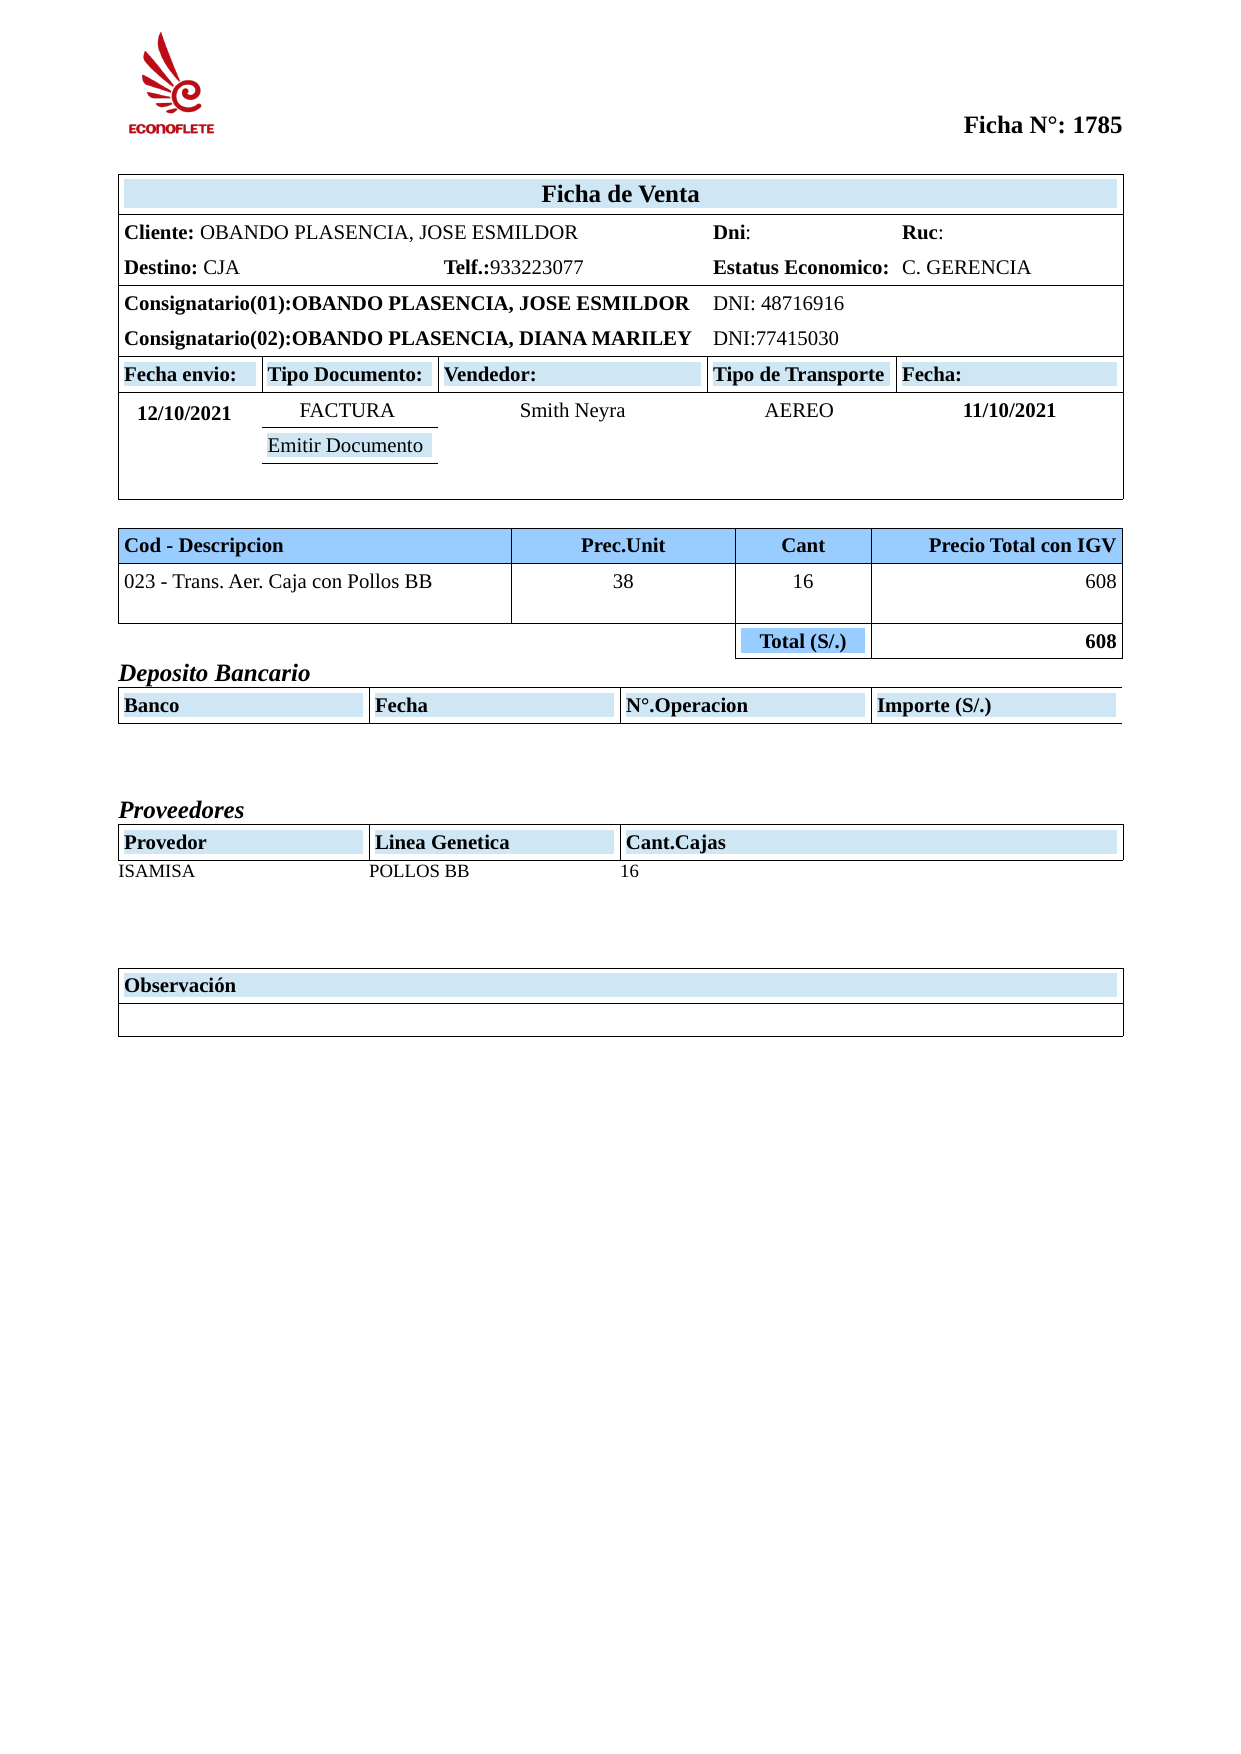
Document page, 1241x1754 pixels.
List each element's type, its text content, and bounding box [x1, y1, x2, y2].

table_header Linea Genetica [370, 825, 620, 859]
table_cell [118, 946, 369, 967]
table_cell Consignatario(02):OBANDO PLASENCIA, DIANA MARILEY [119, 321, 707, 356]
table_cell POLLOS BB [369, 861, 620, 881]
table_cell Ruc: [896, 215, 1123, 249]
table_cell Tipo Documento: [263, 357, 438, 392]
table_header Precio Total con IGV [872, 529, 1122, 563]
table_cell 023 - Trans. Aer. Caja con Pollos BB [119, 564, 511, 623]
table_cell [118, 724, 369, 747]
table_cell [620, 724, 871, 747]
table_cell 16 [620, 861, 1123, 881]
table_cell C. GERENCIA [896, 249, 1123, 285]
table_cell [620, 771, 871, 795]
table_cell 608 [872, 564, 1122, 623]
table_cell [871, 724, 1122, 747]
table_cell Fecha envio: [119, 357, 262, 392]
table_cell Telf.:933223077 [438, 249, 707, 285]
table_cell Fecha: [897, 357, 1123, 392]
table_header Cant.Cajas [621, 825, 1123, 859]
text Deposito Bancario [118, 658, 1122, 687]
table_cell [369, 903, 620, 924]
picture [118, 31, 225, 134]
table_cell [118, 624, 511, 658]
table_cell [620, 924, 1123, 946]
table_cell [118, 881, 369, 903]
table_cell [118, 924, 369, 946]
table_cell [262, 464, 438, 498]
table_cell Consignatario(01):OBANDO PLASENCIA, JOSE ESMILDOR [119, 286, 707, 321]
table_cell Destino: CJA [119, 249, 438, 285]
table_cell Estatus Economico: [707, 249, 896, 285]
table_cell DNI: 48716916 [707, 286, 1123, 321]
text Proveedores [118, 795, 1122, 824]
table_cell [118, 771, 369, 795]
table_cell Tipo de Transporte [708, 357, 896, 392]
table_cell Emitir Documento [262, 428, 438, 463]
table_cell 11/10/2021 [896, 393, 1123, 498]
table_cell [369, 881, 620, 903]
table_cell ISAMISA [118, 861, 369, 881]
table_cell [871, 747, 1122, 771]
table_cell Dni: [707, 215, 896, 249]
table_cell FACTURA [262, 393, 438, 427]
table_cell Total (S/.) [736, 624, 871, 658]
table_cell [369, 924, 620, 946]
table_cell [511, 624, 735, 658]
table_header Fecha [370, 688, 620, 723]
table_header Provedor [119, 825, 369, 859]
table_cell [369, 747, 620, 771]
table_header Banco [119, 688, 369, 723]
table_cell [620, 903, 1123, 924]
table_cell [620, 946, 1123, 967]
table_cell [620, 747, 871, 771]
table_header Cod - Descripcion [119, 529, 511, 563]
table_cell DNI:77415030 [707, 321, 1123, 356]
table_header Cant [736, 529, 871, 563]
table_cell [620, 881, 1123, 903]
table_cell [118, 903, 369, 924]
table_cell [118, 747, 369, 771]
table_cell 16 [736, 564, 871, 623]
table_cell 12/10/2021 [119, 393, 262, 498]
table_cell AEREO [707, 393, 896, 498]
table_cell 608 [872, 624, 1122, 658]
table_header Ficha de Venta [119, 175, 1123, 214]
table_cell Smith Neyra [438, 393, 707, 498]
table_cell Vendedor: [439, 357, 707, 392]
table_cell 38 [512, 564, 735, 623]
table_header Prec.Unit [512, 529, 735, 563]
table_header N°.Operacion [621, 688, 871, 723]
table_cell Cliente: OBANDO PLASENCIA, JOSE ESMILDOR [119, 215, 707, 249]
table_cell [119, 1004, 1123, 1036]
table_cell [369, 946, 620, 967]
table_header Observación [119, 969, 1123, 1003]
table_cell [369, 771, 620, 795]
table_cell [369, 724, 620, 747]
table_cell [871, 771, 1122, 795]
table_header Importe (S/.) [872, 688, 1122, 723]
